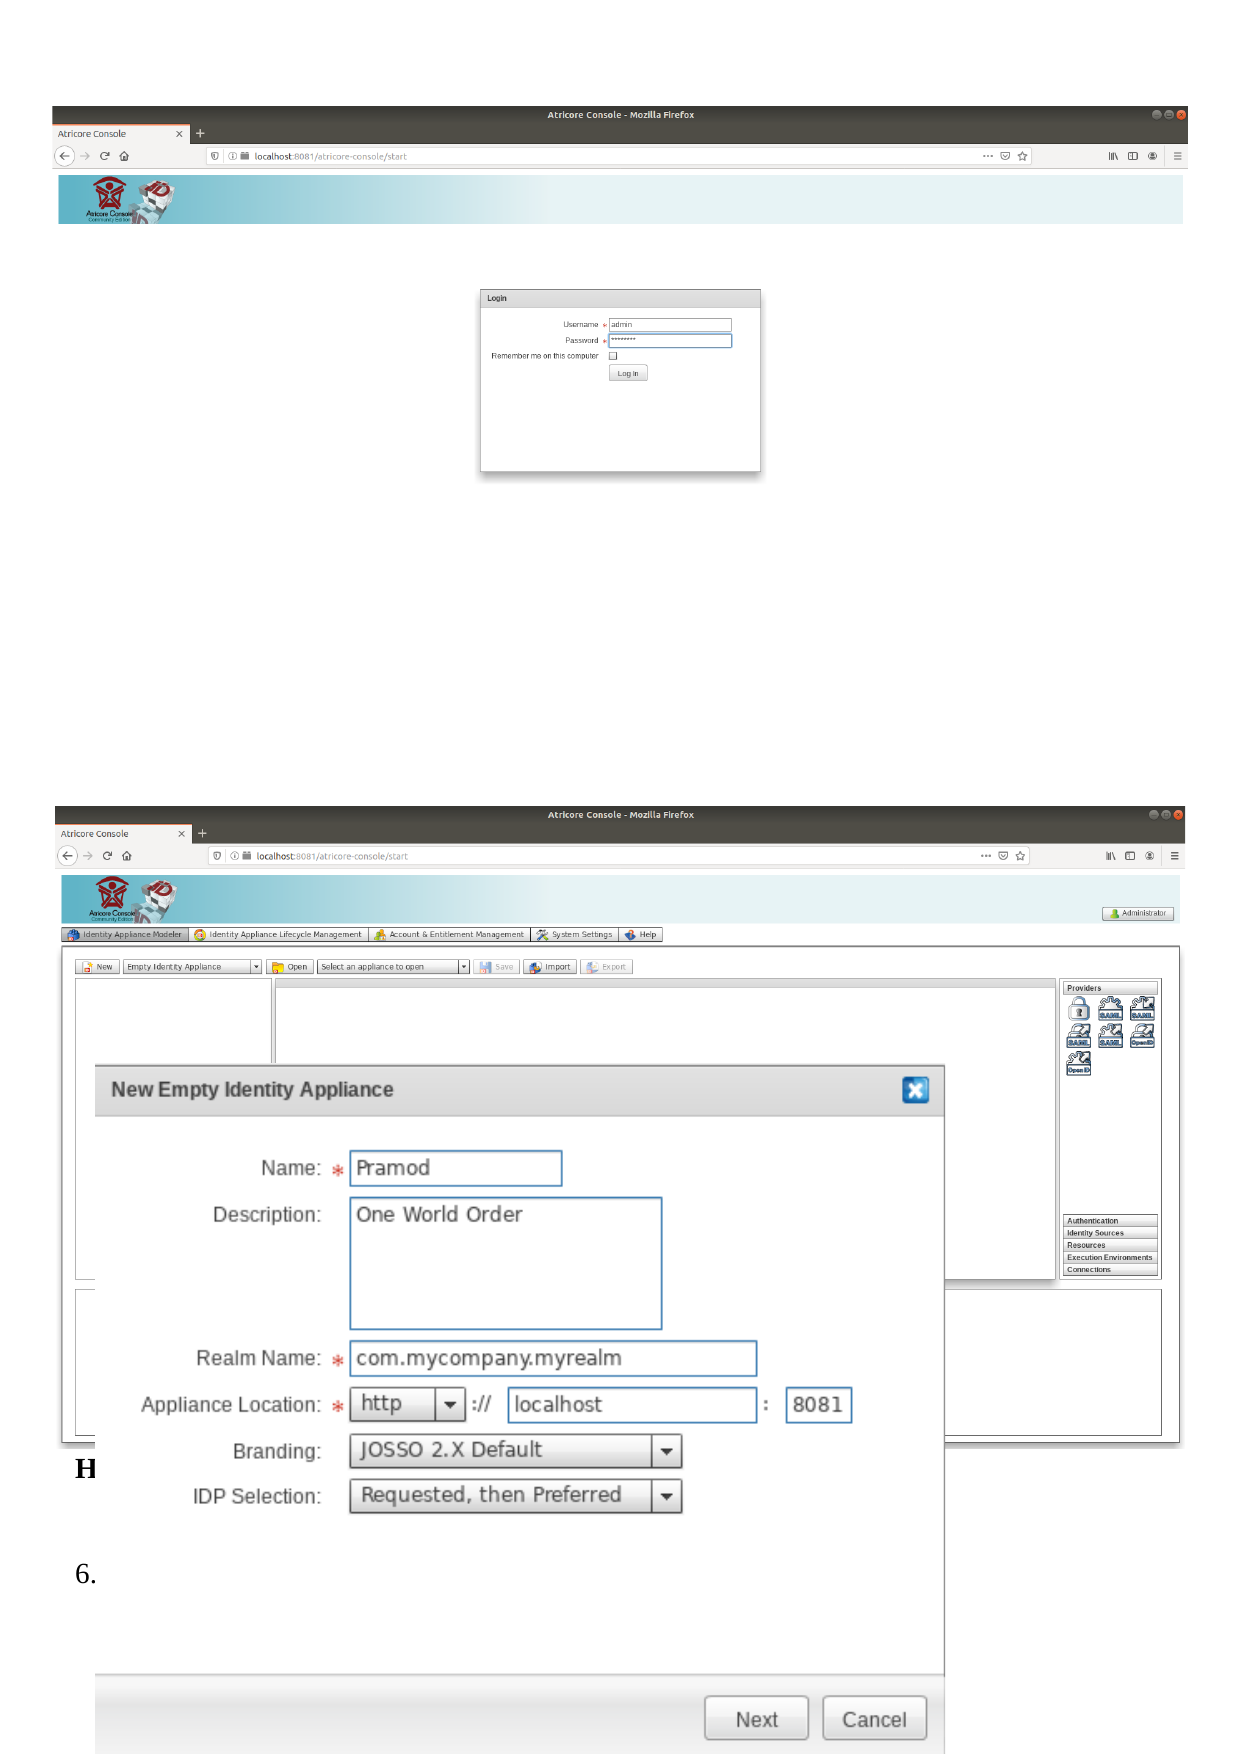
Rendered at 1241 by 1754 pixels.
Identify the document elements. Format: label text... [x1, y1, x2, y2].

text 6. Create Identity Appliance by clicking on New Button. [946, 1556, 1165, 1589]
text Home Screen of JOSSO [946, 1449, 1165, 1484]
